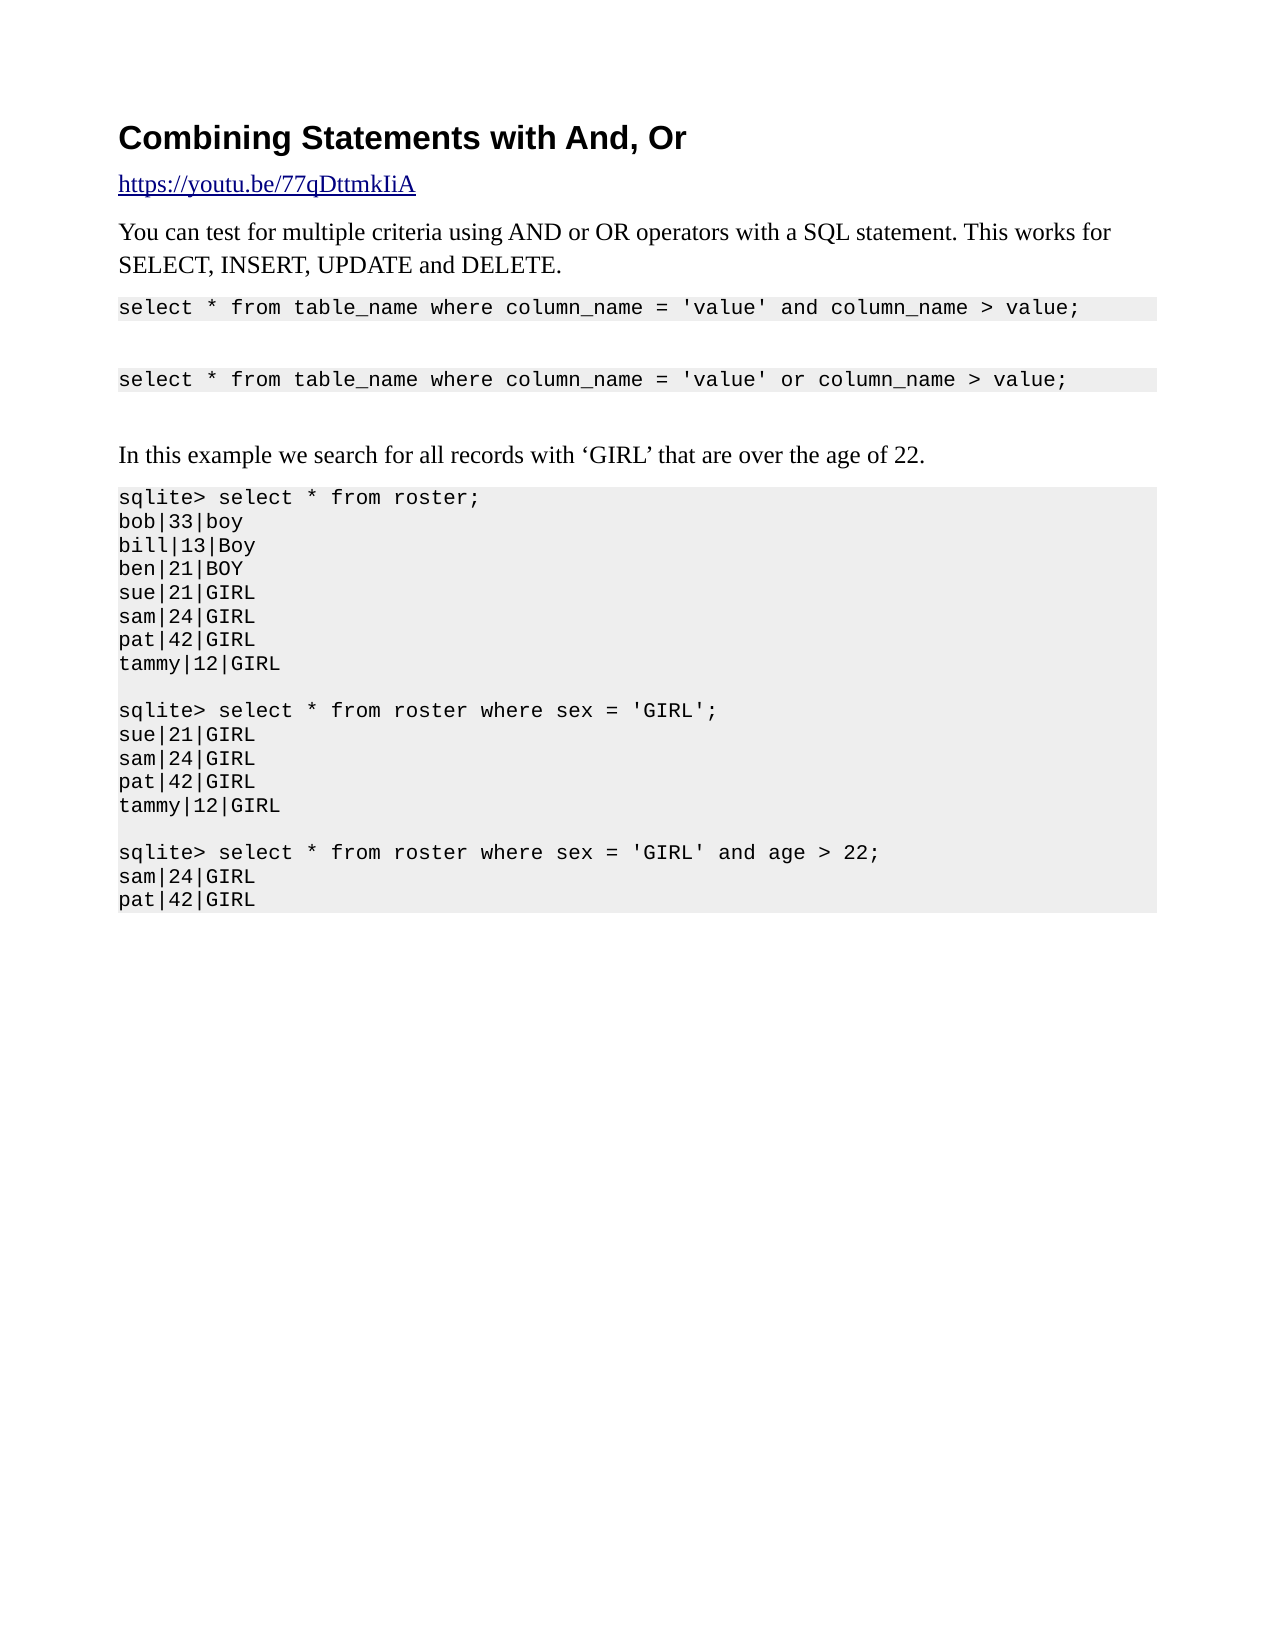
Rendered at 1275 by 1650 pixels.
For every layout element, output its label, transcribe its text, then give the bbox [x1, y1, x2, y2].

text sam|24|GIRL [118, 866, 1157, 889]
text sam|24|GIRL [118, 606, 1157, 629]
text pat|42|GIRL [118, 771, 1157, 795]
text tammy|12|GIRL [118, 653, 1157, 677]
text You can test for multiple criteria using AND or OR operators with a SQL statement. This works for SELECT, INSERT, UPDATE and DELETE. [118, 217, 1157, 278]
text sue|21|GIRL [118, 582, 1157, 606]
text pat|42|GIRL [118, 629, 1157, 653]
text tammy|12|GIRL [118, 795, 1157, 818]
text select * from table_name where column_name = 'value' and column_name > value; [118, 297, 1157, 321]
text select * from table_name where column_name = 'value' or column_name > value; [118, 368, 1157, 392]
text sue|21|GIRL [118, 724, 1157, 747]
text In this example we search for all records with ‘GIRL’ that are over the age of 22. [118, 440, 1157, 468]
text https://youtu.be/77qDttmkIiA [118, 169, 1157, 198]
text bill|13|Boy [118, 535, 1157, 558]
text sqlite> select * from roster where sex = 'GIRL'; [118, 700, 1157, 724]
text sqlite> select * from roster; [118, 487, 1157, 511]
text sam|24|GIRL [118, 747, 1157, 771]
subtitle Combining Statements with And, Or [118, 118, 1157, 157]
text pat|42|GIRL [118, 889, 1157, 913]
text ben|21|BOY [118, 558, 1157, 582]
text sqlite> select * from roster where sex = 'GIRL' and age > 22; [118, 842, 1157, 866]
text bob|33|boy [118, 511, 1157, 535]
